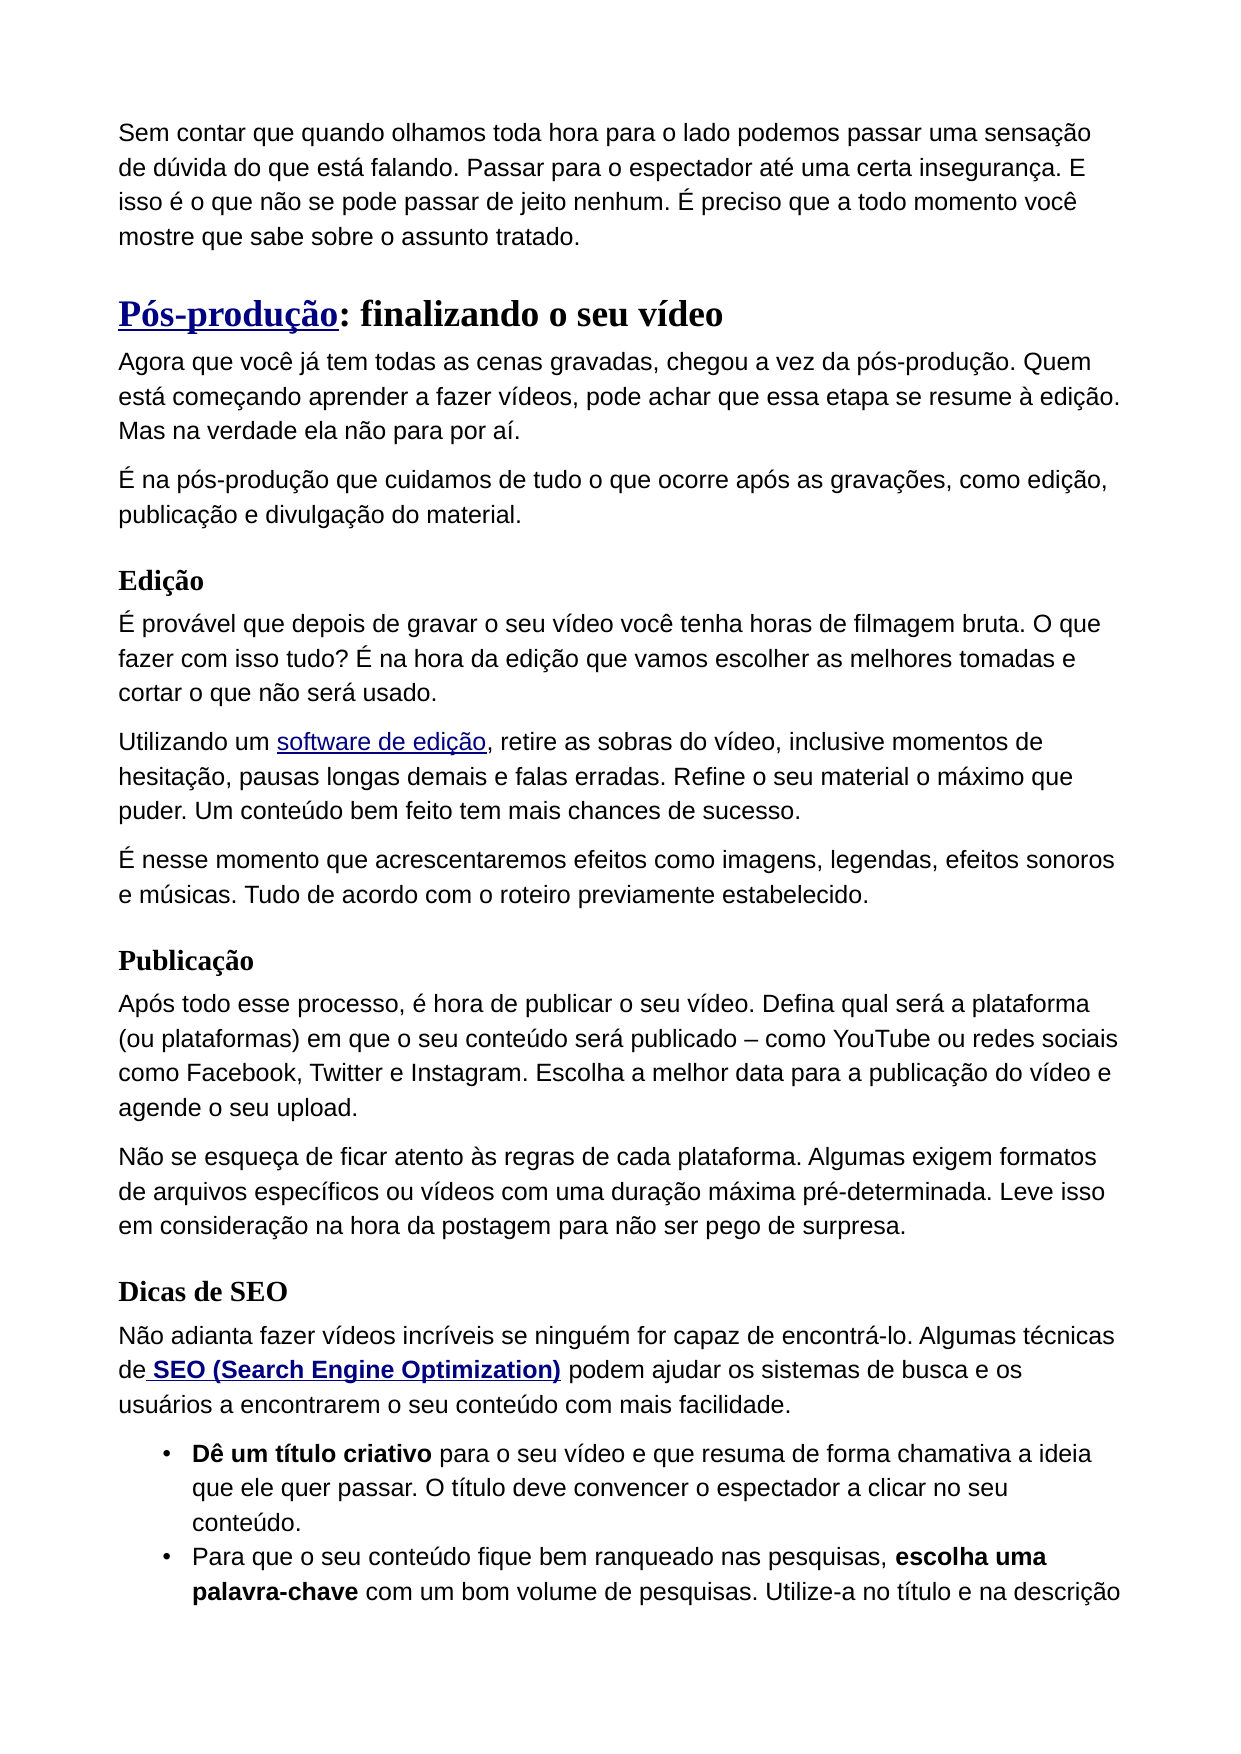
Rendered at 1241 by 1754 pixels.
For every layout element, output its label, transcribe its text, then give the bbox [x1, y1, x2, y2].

text Não se esqueça de ficar atento às regras de cada plataforma. Algumas exigem formatos de arquivos específicos ou vídeos com uma duração máxima pré-determinada. Leve isso em consideração na hora da postagem para não ser pego de surpresa. [118, 1142, 1122, 1240]
list Dê um título criativo para o seu vídeo e que resuma de forma chamativa a ideia que ele quer passar. O título deve convencer o espectador a clicar no seu conteúdo. [162, 1439, 1122, 1536]
text Sem contar que quando olhamos toda hora para o lado podemos passar uma sensação de dúvida do que está falando. Passar para o espectador até uma certa insegurança. E isso é o que não se pode passar de jeito nenhum. É preciso que a todo momento você mostre que sabe sobre o assunto tratado. [118, 118, 1122, 250]
text Não adianta fazer vídeos incríveis se ninguém for capaz de encontrá-lo. Algumas técnicas de SEO (Search Engine Optimization) podem ajudar os sistemas de busca e os usuários a encontrarem o seu conteúdo com mais facilidade. [118, 1321, 1122, 1418]
text Após todo esse processo, é hora de publicar o seu vídeo. Defina qual será a plataforma (ou plataformas) em que o seu conteúdo será publicado – como YouTube ou redes sociais como Facebook, Twitter e Instagram. Escolha a melhor data para a publicação do vídeo e agende o seu upload. [118, 989, 1122, 1122]
text Agora que você já tem todas as cenas gravadas, chegou a vez da pós-produção. Quem está começando aprender a fazer vídeos, pode achar que essa etapa se resume à edição. Mas na verdade ela não para por aí. [118, 347, 1122, 445]
text É na pós-produção que cuidamos de tudo o que ocorre após as gravações, como edição, publicação e divulgação do material. [118, 465, 1122, 528]
text Utilizando um software de edição, retire as sobras do vídeo, inclusive momentos de hesitação, pausas longas demais e falas erradas. Refine o seu material o máximo que puder. Um conteúdo bem feito tem mais chances de sucesso. [118, 727, 1122, 825]
text É provável que depois de gravar o seu vídeo você tenha horas de filmagem bruta. O que fazer com isso tudo? É na hora da edição que vamos escolher as melhores tomadas e cortar o que não será usado. [118, 609, 1122, 707]
subtitle Dicas de SEO [118, 1274, 1122, 1308]
subtitle Edição [118, 563, 1122, 597]
subtitle Pós-produção: finalizando o seu vídeo [118, 291, 1122, 334]
subtitle Publicação [118, 943, 1122, 977]
list Para que o seu conteúdo fique bem ranqueado nas pesquisas, escolha uma palavra-chave com um bom volume de pesquisas. Utilize-a no título e na descrição [162, 1542, 1122, 1606]
text É nesse momento que acrescentaremos efeitos como imagens, legendas, efeitos sonoros e músicas. Tudo de acordo com o roteiro previamente estabelecido. [118, 845, 1122, 908]
